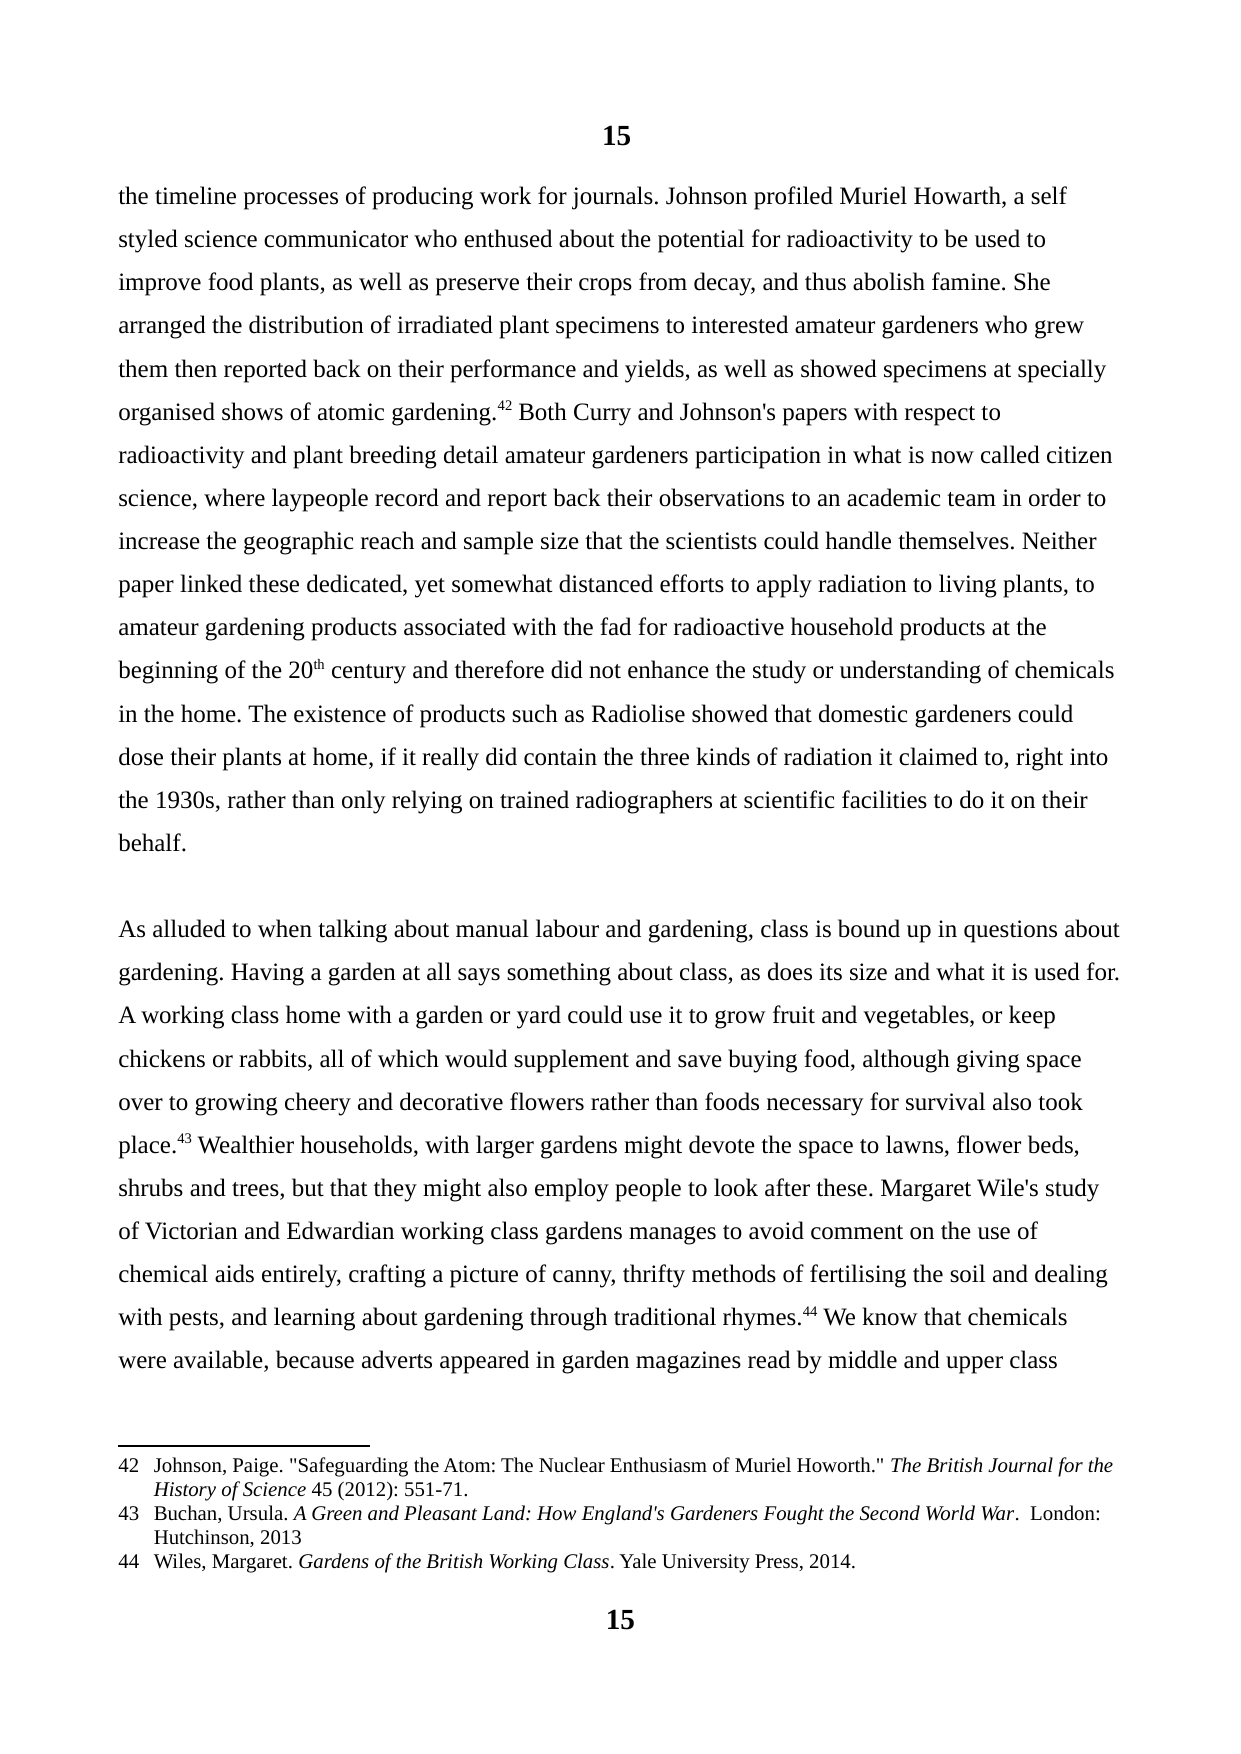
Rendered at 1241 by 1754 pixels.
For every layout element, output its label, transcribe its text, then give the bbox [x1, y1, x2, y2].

text the timeline processes of producing work for journals. Johnson profiled Muriel Howarth, a self styled science communicator who enthused about the potential for radioactivity to be used to improve food plants, as well as preserve their crops from decay, and thus abolish famine. She arranged the distribution of irradiated plant specimens to interested amateur gardeners who grew them then reported back on their performance and yields, as well as showed specimens at specially organised shows of atomic gardening. Both Curry and Johnson's papers with respect to radioactivity and plant breeding detail amateur gardeners participation in what is now called citizen science, where laypeople record and report back their observations to an academic team in order to increase the geographic reach and sample size that the scientists could handle themselves. Neither paper linked these dedicated, yet somewhat distanced efforts to apply radiation to living plants, to amateur gardening products associated with the fad for radioactive household products at the beginning of the 20th century and therefore did not enhance the study or understanding of chemicals in the home. The existence of products such as Radiolise showed that domestic gardeners could dose their plants at home, if it really did contain the three kinds of radiation it claimed to, right into the 1930s, rather than only relying on trained radiographers at scientific facilities to do it on their behalf. [118, 181, 1122, 857]
text As alluded to when talking about manual labour and gardening, class is bound up in questions about gardening. Having a garden at all says something about class, as does its size and what it is used for. A working class home with a garden or yard could use it to grow fruit and vegetables, or keep chickens or rabbits, all of which would supplement and save buying food, although giving space over to growing cheery and decorative flowers rather than foods necessary for survival also took place. Wealthier households, with larger gardens might devote the space to lawns, flower beds, shrubs and trees, but that they might also employ people to look after these. Margaret Wile's study of Victorian and Edwardian working class gardens manages to avoid comment on the use of chemical aids entirely, crafting a picture of canny, thrifty methods of fertilising the soil and dealing with pests, and learning about gardening through traditional rhymes. We know that chemicals were available, because adverts appeared in garden magazines read by middle and upper class gardeners. Without acknowledging that chemical aids were on offer at all, it is unclear from Wile's book how garden chemicals were viewed by her working class gardeners. Hoyles reports a 1956 study on the high efficiency of food production in small gardens of working class houses compared to dedicated farmland, but does not include comment on the use of chemical aids. Illuminating some of the class aspects behind the use or rejection of garden chemicals is part of what this thesis intends to achieve. [118, 914, 1122, 1374]
text Johnson, Paige. "Safeguarding the Atom: The Nuclear Enthusiasm of Muriel Howorth." The British Journal for the History of Science 45 (2012): 551-71. [118, 1452, 1122, 1501]
text Buchan, Ursula. A Green and Pleasant Land: How England's Gardeners Fought the Second World War. London: Hutchinson, 2013 [118, 1501, 1122, 1549]
text Wiles, Margaret. Gardens of the British Working Class. Yale University Press, 2014. [118, 1549, 1122, 1573]
